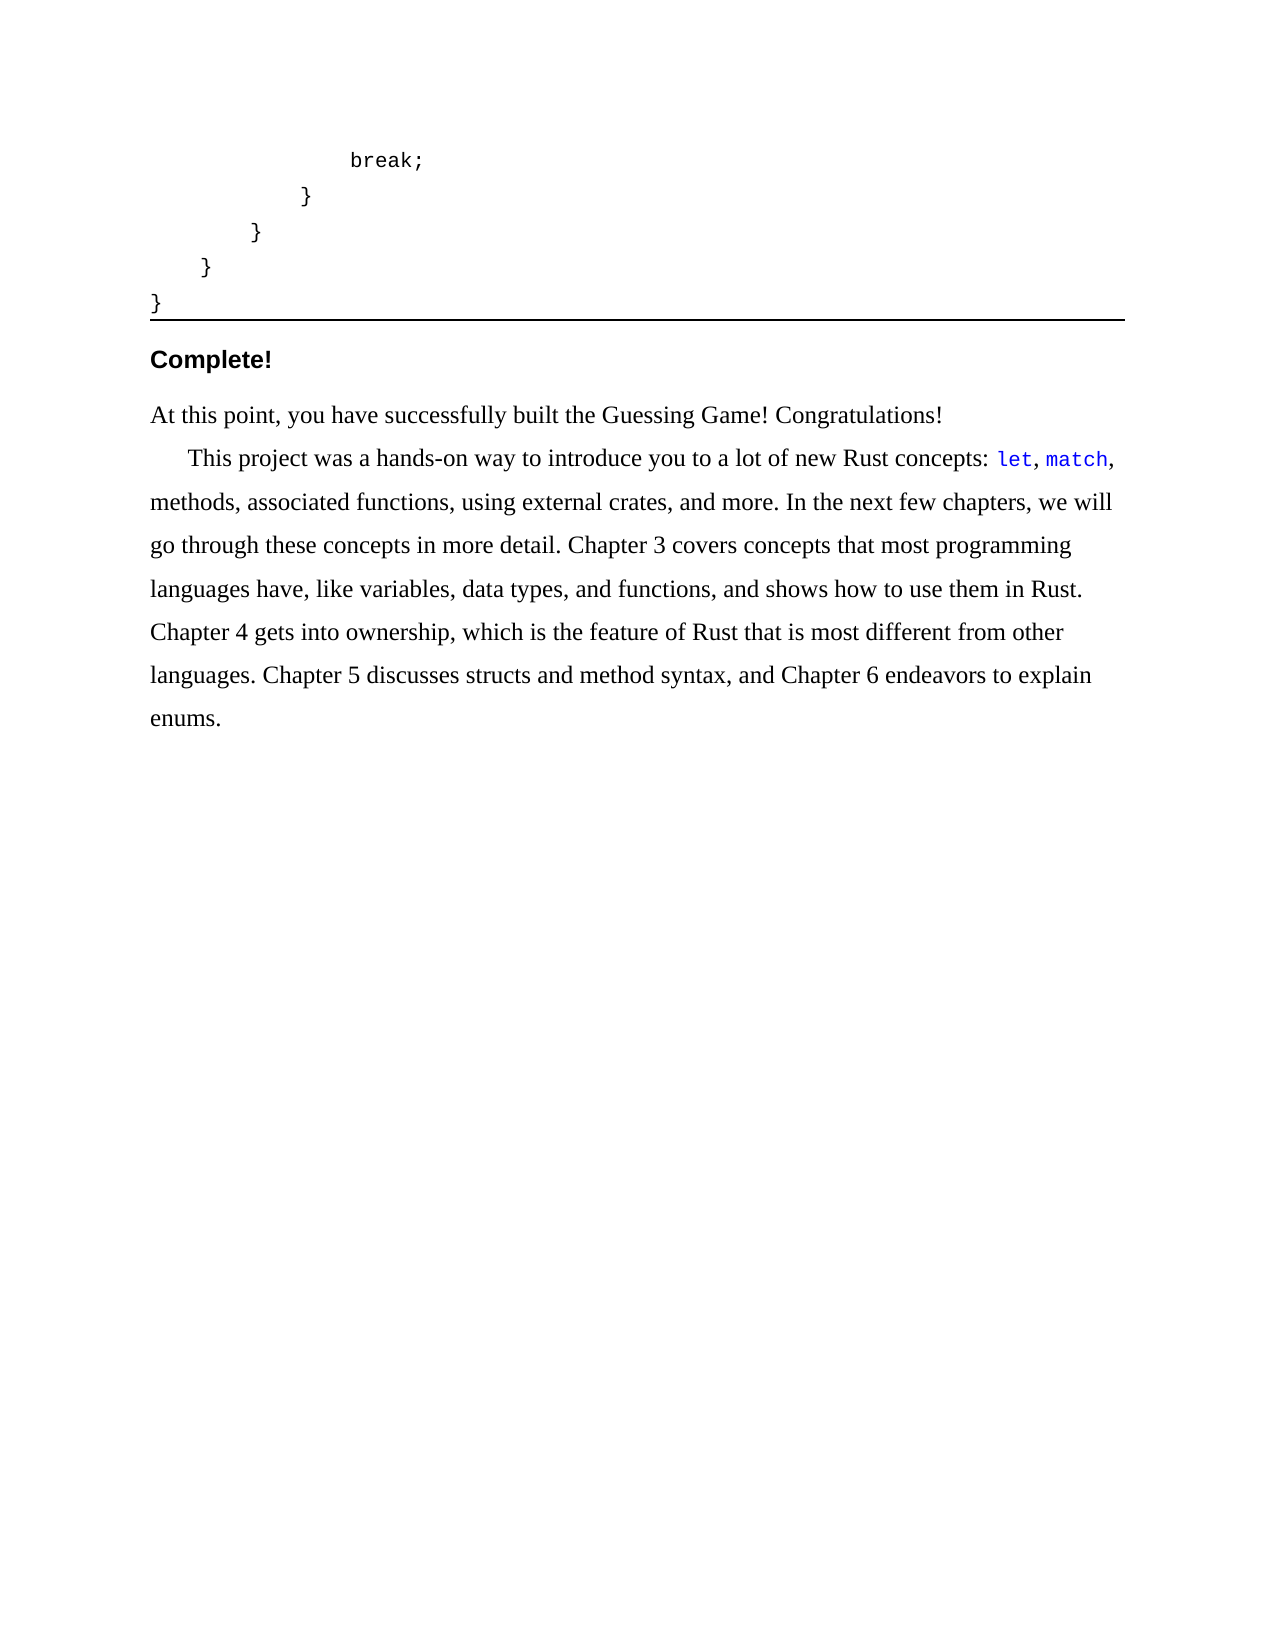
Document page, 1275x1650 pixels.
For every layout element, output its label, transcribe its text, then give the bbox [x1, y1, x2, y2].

text At this point, you have successfully built the Guessing Game! Congratulations! [150, 400, 1125, 429]
text } [150, 221, 1125, 244]
text } [150, 292, 1125, 319]
text } [150, 185, 1125, 209]
text Complete! [150, 345, 1125, 373]
text break; [150, 150, 1125, 174]
text } [150, 256, 1125, 280]
text This project was a hands-on way to introduce you to a lot of new Rust concepts: let, match, methods, associated functions, using external crates, and more. In the next few chapters, we will go through these concepts in more detail. Chapter 3 covers concepts that most programming languages have, like variables, data types, and functions, and shows how to use them in Rust. Chapter 4 gets into ownership, which is the feature of Rust that is most different from other languages. Chapter 5 discusses structs and method syntax, and Chapter 6 endeavors to explain enums. [150, 443, 1125, 732]
